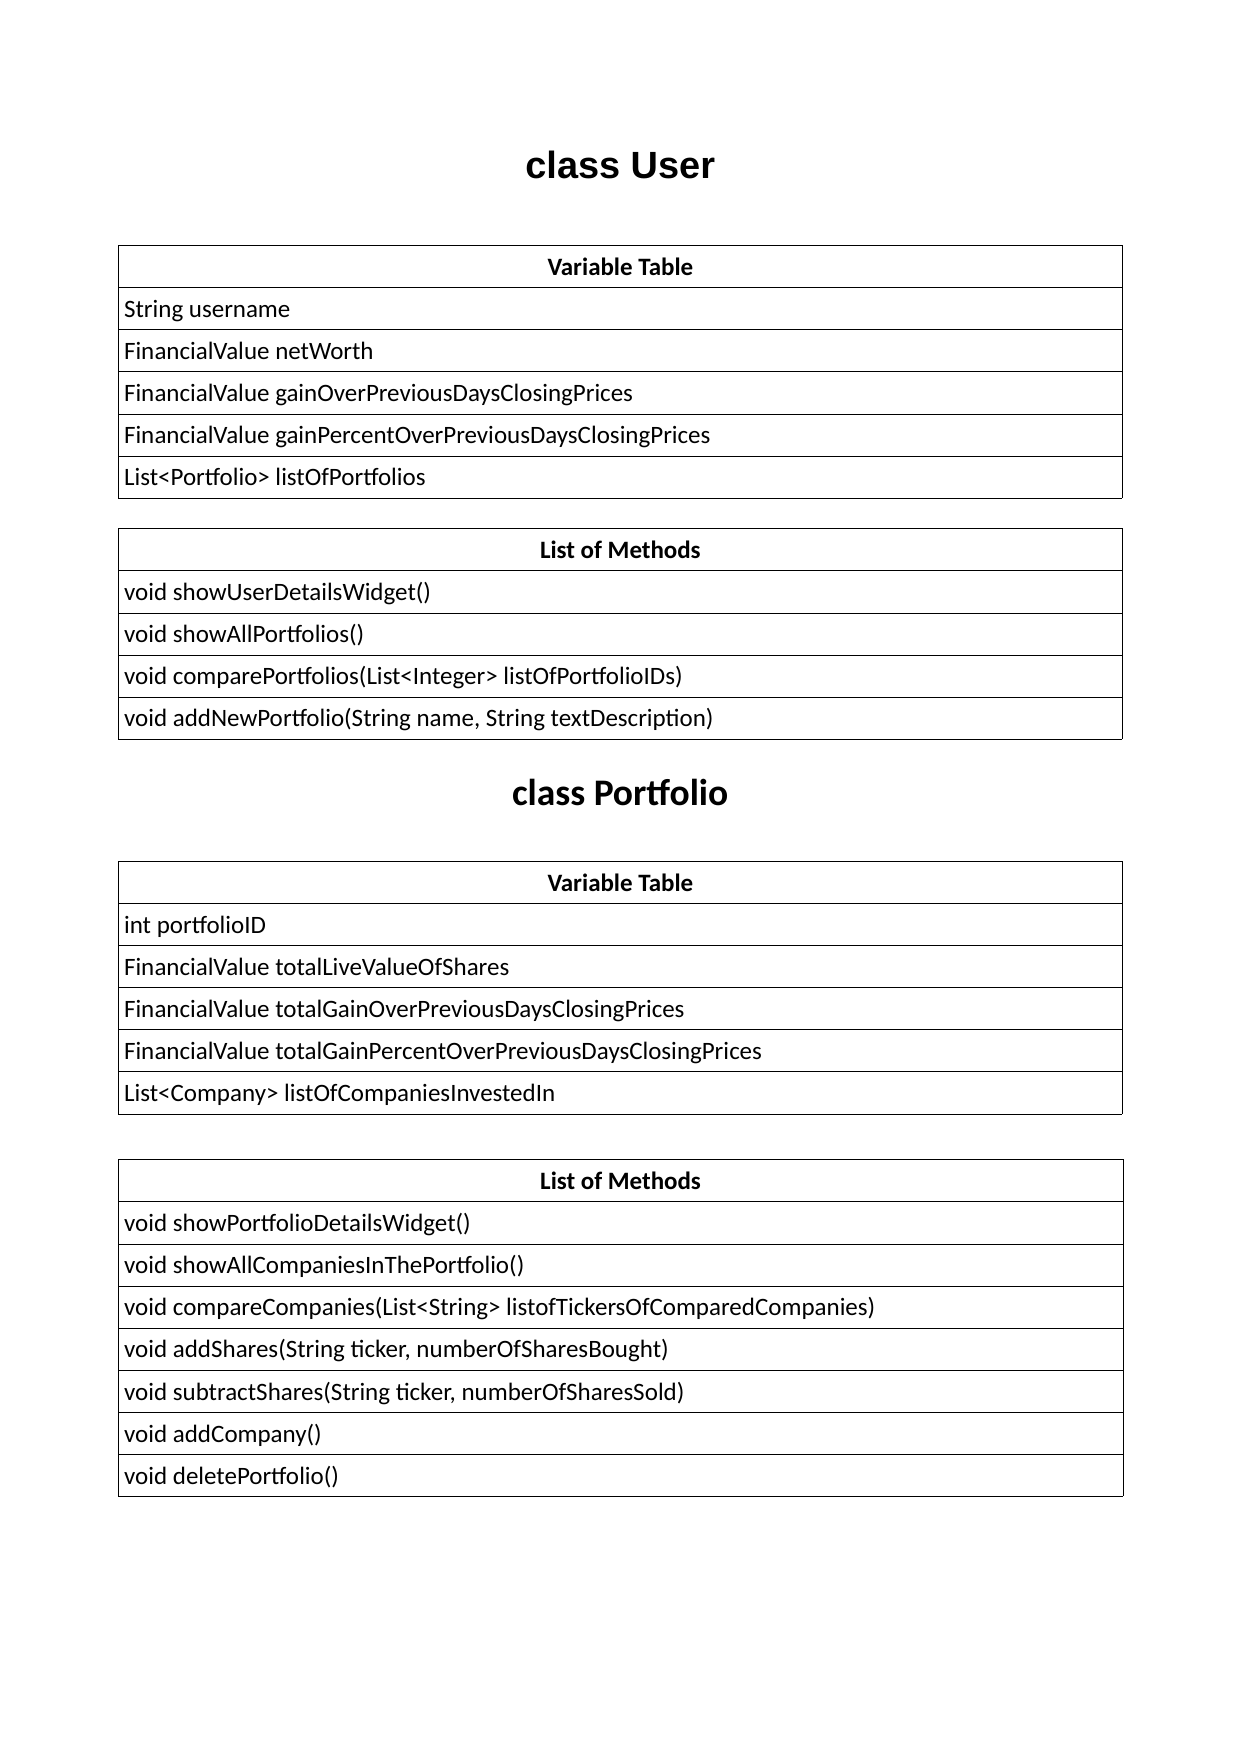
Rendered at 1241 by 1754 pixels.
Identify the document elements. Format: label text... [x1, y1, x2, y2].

table_header List of Methods [119, 1160, 1123, 1201]
table_header Variable Table [119, 862, 1122, 903]
table_cell List<Portfolio> listOfPortfolios [119, 457, 1122, 498]
table_cell void subtractShares(String ticker, numberOfSharesSold) [119, 1371, 1123, 1412]
table_cell void showUserDetailsWidget() [119, 571, 1122, 612]
table_header Variable Table [119, 246, 1122, 287]
table_cell void addCompany() [119, 1413, 1123, 1454]
table_cell List<Company> listOfCompaniesInvestedIn [119, 1072, 1122, 1113]
table_cell FinancialValue totalGainOverPreviousDaysClosingPrices [119, 988, 1122, 1029]
table_cell FinancialValue totalGainPercentOverPreviousDaysClosingPrices [119, 1030, 1122, 1071]
table_cell int portfolioID [119, 904, 1122, 945]
text class Portfolio [118, 769, 1122, 815]
table_cell FinancialValue netWorth [119, 330, 1122, 371]
table_cell void showAllCompaniesInThePortfolio() [119, 1245, 1123, 1286]
table_cell void addNewPortfolio(String name, String textDescription) [119, 698, 1122, 739]
table_cell void comparePortfolios(List<Integer> listOfPortfolioIDs) [119, 656, 1122, 697]
table_cell String username [119, 288, 1122, 329]
table_cell FinancialValue gainOverPreviousDaysClosingPrices [119, 372, 1122, 413]
table_cell void showAllPortfolios() [119, 614, 1122, 654]
table_cell void deletePortfolio() [119, 1455, 1123, 1496]
subtitle class User [118, 143, 1122, 187]
table_cell void addShares(String ticker, numberOfSharesBought) [119, 1329, 1123, 1370]
table_cell void showPortfolioDetailsWidget() [119, 1202, 1123, 1243]
table_cell void compareCompanies(List<String> listofTickersOfComparedCompanies) [119, 1287, 1123, 1328]
table_header List of Methods [119, 529, 1122, 570]
table_cell FinancialValue totalLiveValueOfShares [119, 946, 1122, 987]
table_cell FinancialValue gainPercentOverPreviousDaysClosingPrices [119, 415, 1122, 456]
